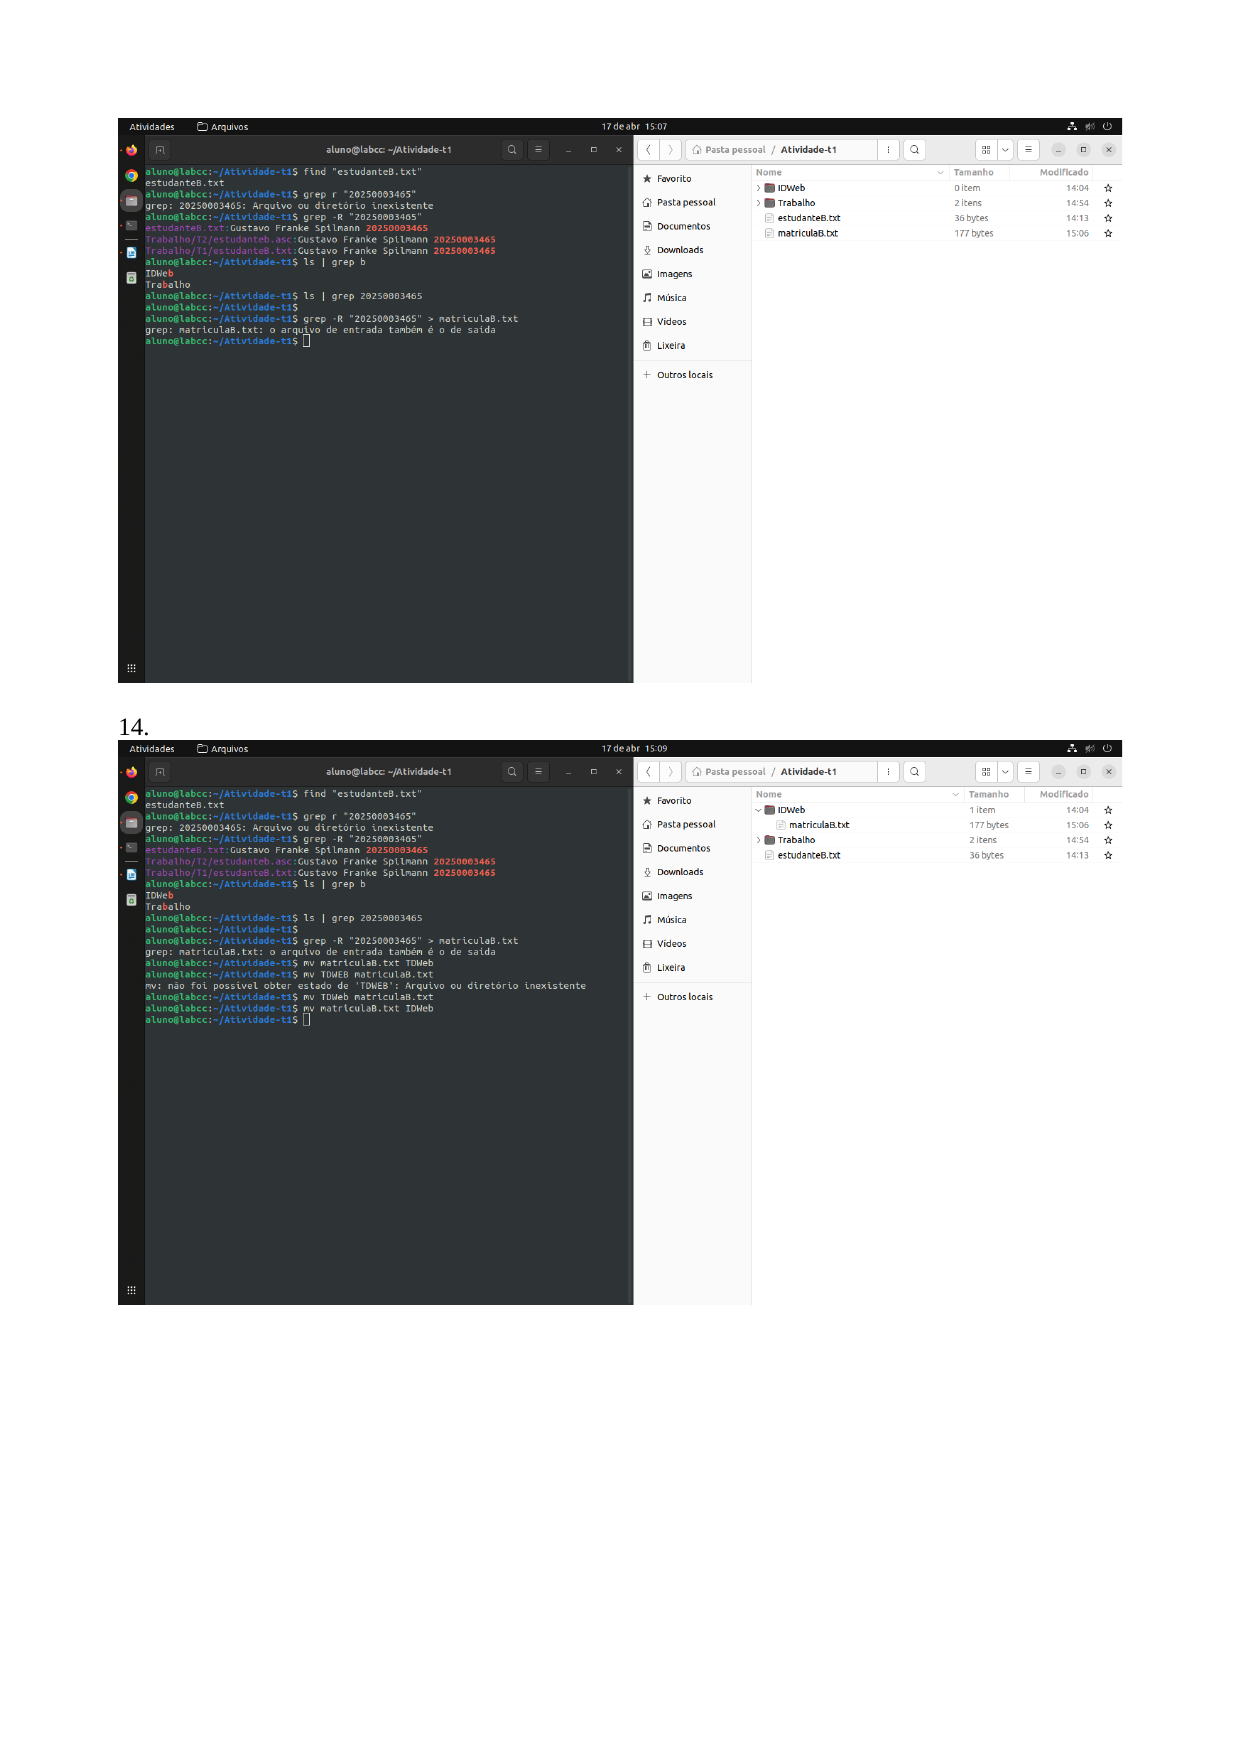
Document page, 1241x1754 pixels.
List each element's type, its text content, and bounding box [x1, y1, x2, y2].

picture [118, 740, 1123, 1305]
picture [118, 118, 1123, 683]
text 14. [118, 712, 1122, 740]
